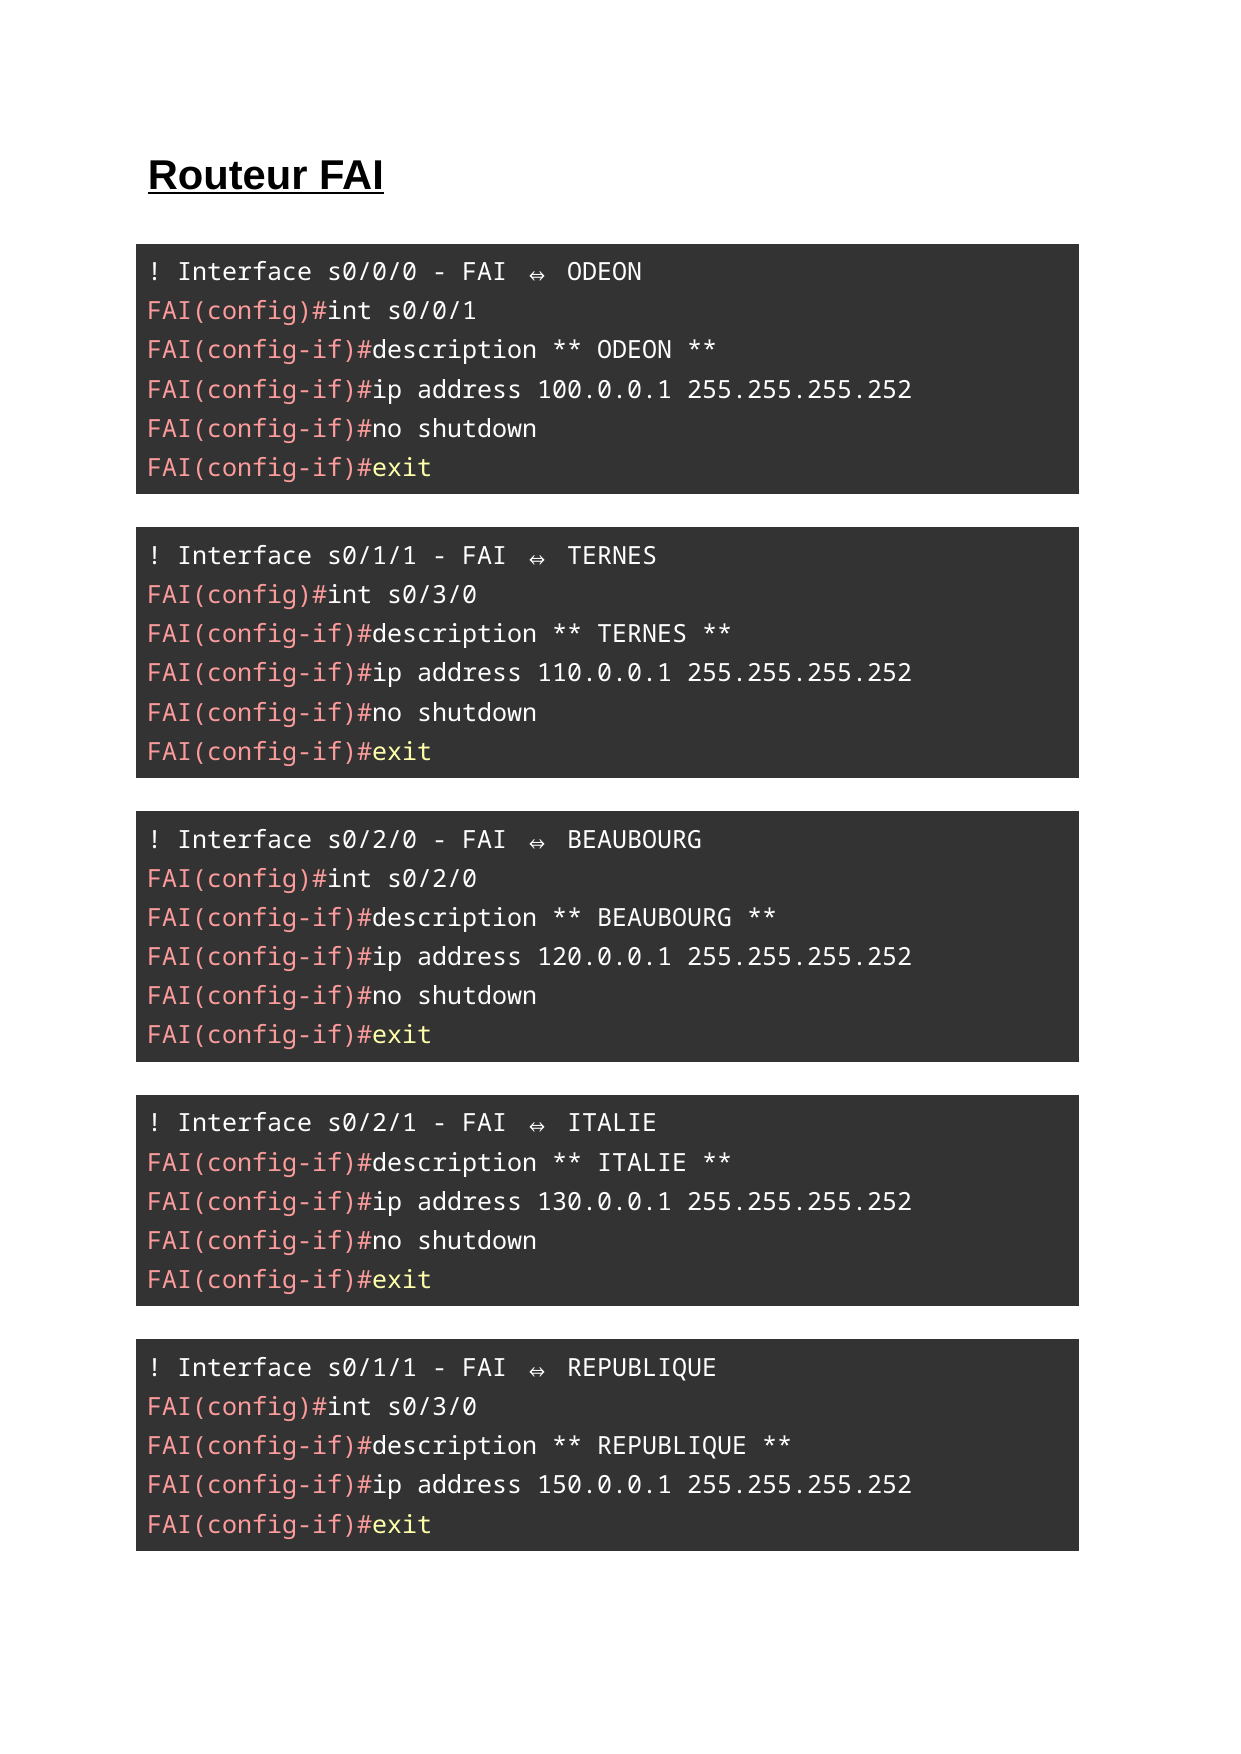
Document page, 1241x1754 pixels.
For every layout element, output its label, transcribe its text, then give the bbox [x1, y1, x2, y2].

table_header ! Interface s0/1/1 - FAI ⇔ TERNES FAI(config)#int s0/3/0 FAI(config-if)#description ** TERNES ** FAI(config-if)#ip address 110.0.0.1 255.255.255.252 FAI(config-if)#no shutdown FAI(config-if)#exit [136, 527, 1079, 778]
table_header ! Interface s0/1/1 - FAI ⇔ REPUBLIQUE FAI(config)#int s0/3/0 FAI(config-if)#description ** REPUBLIQUE ** FAI(config-if)#ip address 150.0.0.1 255.255.255.252 FAI(config-if)#exit [136, 1339, 1079, 1551]
subtitle Routeur FAI [148, 150, 1090, 198]
table_header ! Interface s0/2/1 - FAI ⇔ ITALIE FAI(config-if)#description ** ITALIE ** FAI(config-if)#ip address 130.0.0.1 255.255.255.252 FAI(config-if)#no shutdown FAI(config-if)#exit [136, 1095, 1079, 1306]
table_header ! Interface s0/2/0 - FAI ⇔ BEAUBOURG FAI(config)#int s0/2/0 FAI(config-if)#description ** BEAUBOURG ** FAI(config-if)#ip address 120.0.0.1 255.255.255.252 FAI(config-if)#no shutdown FAI(config-if)#exit [136, 811, 1079, 1062]
table_header ! Interface s0/0/0 - FAI ⇔ ODEON FAI(config)#int s0/0/1 FAI(config-if)#description ** ODEON ** FAI(config-if)#ip address 100.0.0.1 255.255.255.252 FAI(config-if)#no shutdown FAI(config-if)#exit [136, 244, 1079, 494]
